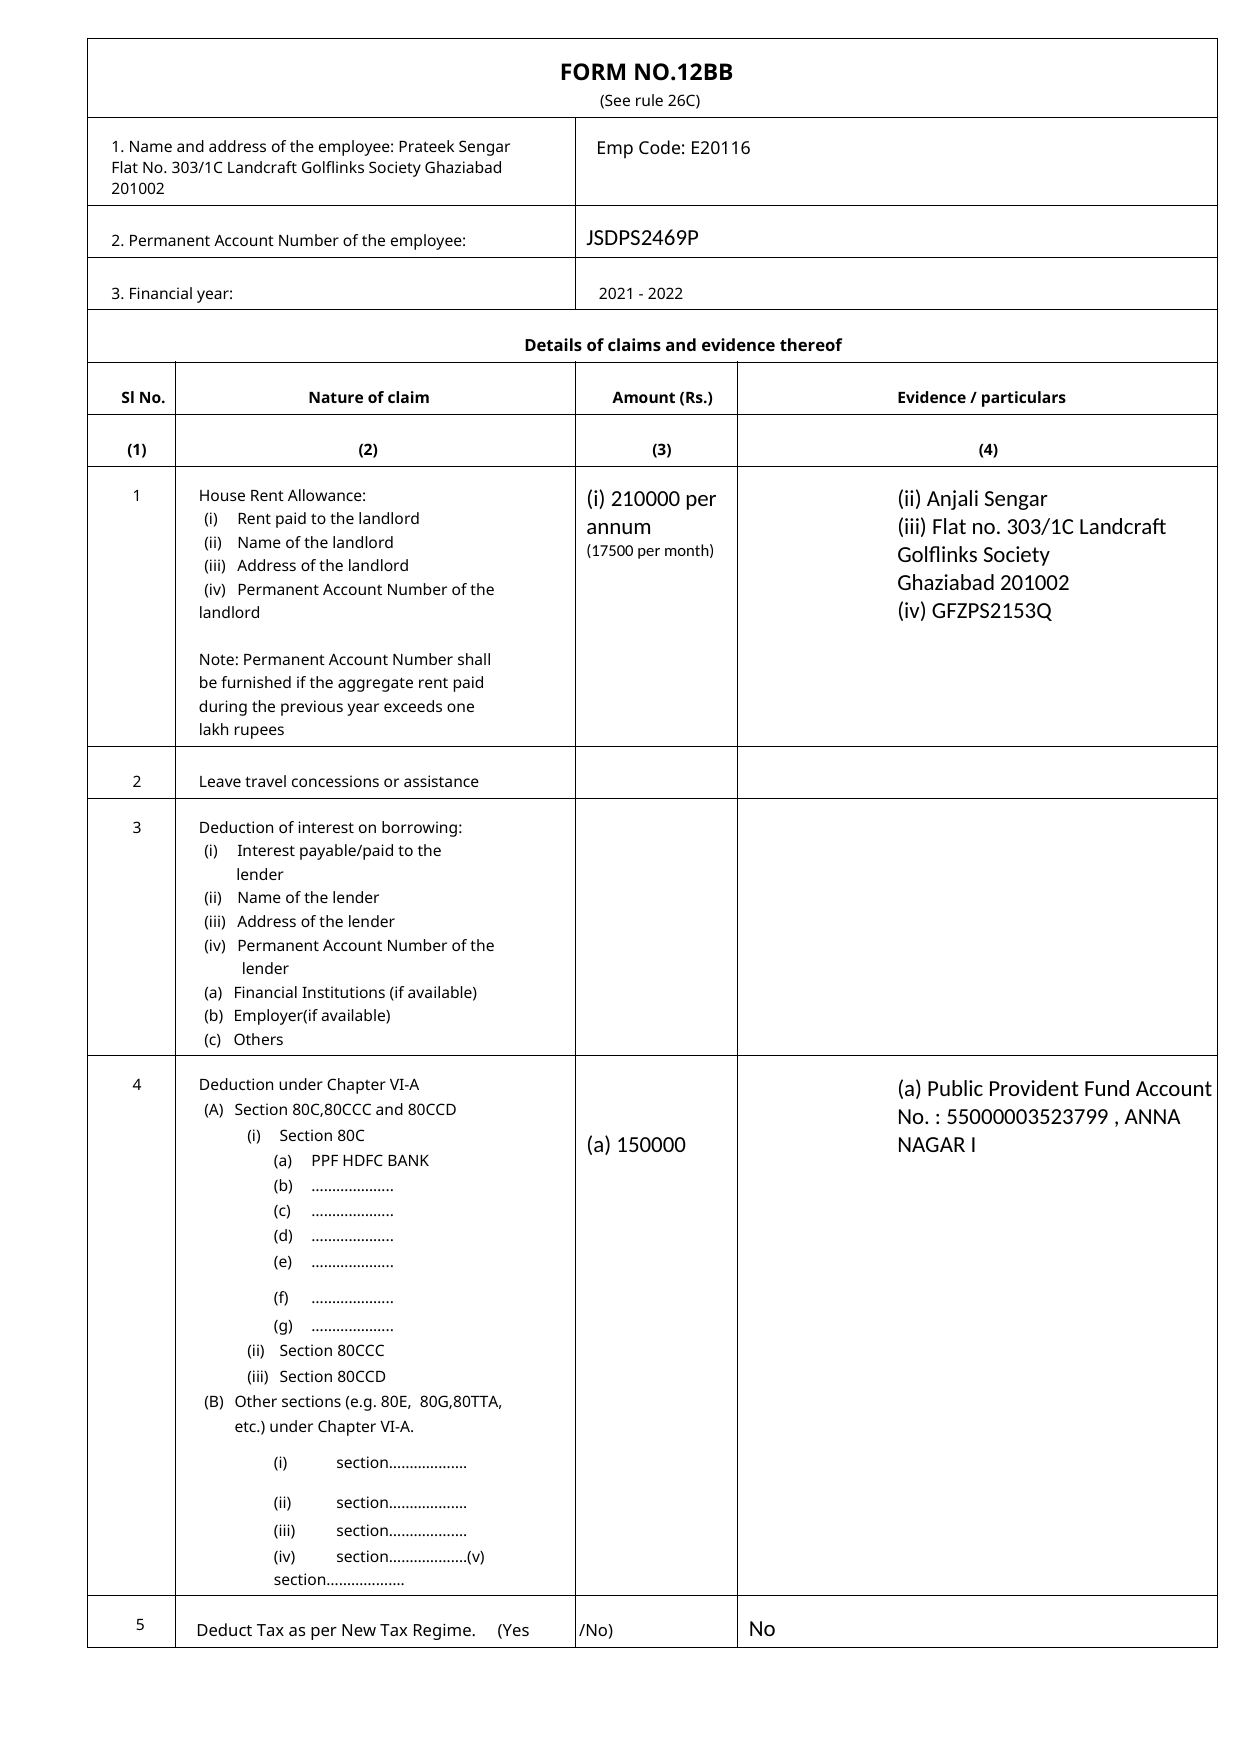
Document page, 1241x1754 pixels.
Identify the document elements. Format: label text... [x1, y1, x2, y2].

table_cell Leave travel concessions or assistance [176, 747, 575, 798]
table_cell 4 [88, 1056, 175, 1595]
table_cell 1. Name and address of the employee: Prateek Sengar Flat No. 303/1C Landcraft Golflinks Society Ghaziabad 201002 [88, 118, 575, 205]
table_cell Nature of claim [176, 363, 575, 413]
table_cell Sl No. [88, 363, 175, 413]
table_header FORM NO.12BB (See rule 26C) [88, 39, 886, 117]
table_cell House Rent Allowance: Rent paid to the landlord Name of the landlord Address of the landlord Permanent Account Number of the landlord Note: Permanent Account Number shall be furnished if the aggregate rent paid during the previous year exceeds one lakh rupees [176, 467, 575, 746]
table_cell Deduct Tax as per New Tax Regime. (Yes [176, 1596, 575, 1647]
table_cell Deduction under Chapter VI-A Section 80C,80CCC and 80CCD Section 80C PPF HDFC BANK ……………….. ……………….. ……………….. ……………….. ……………….. ……………….. Section 80CCC Section 80CCD Other sections (e.g. 80E, 80G,80TTA, etc.) under Chapter VI-A. section………………. section………………. section………………. section……………….(v) section………………. [176, 1056, 575, 1595]
table_cell /No) [576, 1596, 737, 1647]
table_cell [886, 258, 1217, 309]
table_cell 3. Financial year: [88, 258, 575, 309]
table_cell Details of claims and evidence thereof [88, 310, 886, 361]
table_cell 3 [88, 799, 175, 1055]
table_cell [738, 415, 886, 466]
table_cell JSDPS2469P [576, 206, 886, 257]
table_cell [738, 747, 886, 798]
table_cell [886, 206, 1217, 257]
table_cell No [738, 1596, 886, 1647]
table_cell [886, 747, 1217, 798]
table_cell (2) [176, 415, 575, 466]
table_cell [738, 467, 886, 746]
table_cell [576, 747, 737, 798]
table_cell 2. Permanent Account Number of the employee: [88, 206, 575, 257]
table_header [886, 39, 1217, 117]
table_cell [738, 799, 886, 1055]
table_cell Amount (Rs.) [576, 363, 737, 413]
table_cell [886, 1596, 1217, 1647]
table_cell 5 [88, 1596, 175, 1647]
table_cell 2 [88, 747, 175, 798]
table_cell [886, 310, 1217, 361]
table_cell [738, 363, 886, 413]
table_cell (ii) Anjali Sengar (iii) Flat no. 303/1C Landcraft Golflinks Society Ghaziabad 201002 (iv) GFZPS2153Q [886, 467, 1217, 746]
table_cell 1 [88, 467, 175, 746]
table_cell [886, 799, 1217, 1055]
table_cell (3) [576, 415, 737, 466]
table_cell Deduction of interest on borrowing: Interest payable/paid to the lender Name of the lender Address of the lender Permanent Account Number of the lender Financial Institutions (if available) Employer(if available) Others [176, 799, 575, 1055]
table_cell (a) Public Provident Fund Account No. : 55000003523799 , ANNA NAGAR I [886, 1056, 1217, 1595]
table_cell [576, 799, 737, 1055]
table_cell Emp Code: E20116 [576, 118, 886, 205]
table_cell [738, 1056, 886, 1595]
table_cell 2021 - 2022 [576, 258, 886, 309]
table_cell (i) 210000 per annum (17500 per month) [576, 467, 737, 746]
table_cell (4) [886, 415, 1217, 466]
table_cell (a) 150000 [576, 1056, 737, 1595]
table_cell Evidence / particulars [886, 363, 1217, 413]
table_cell (1) [88, 415, 175, 466]
table_cell [886, 118, 1217, 205]
